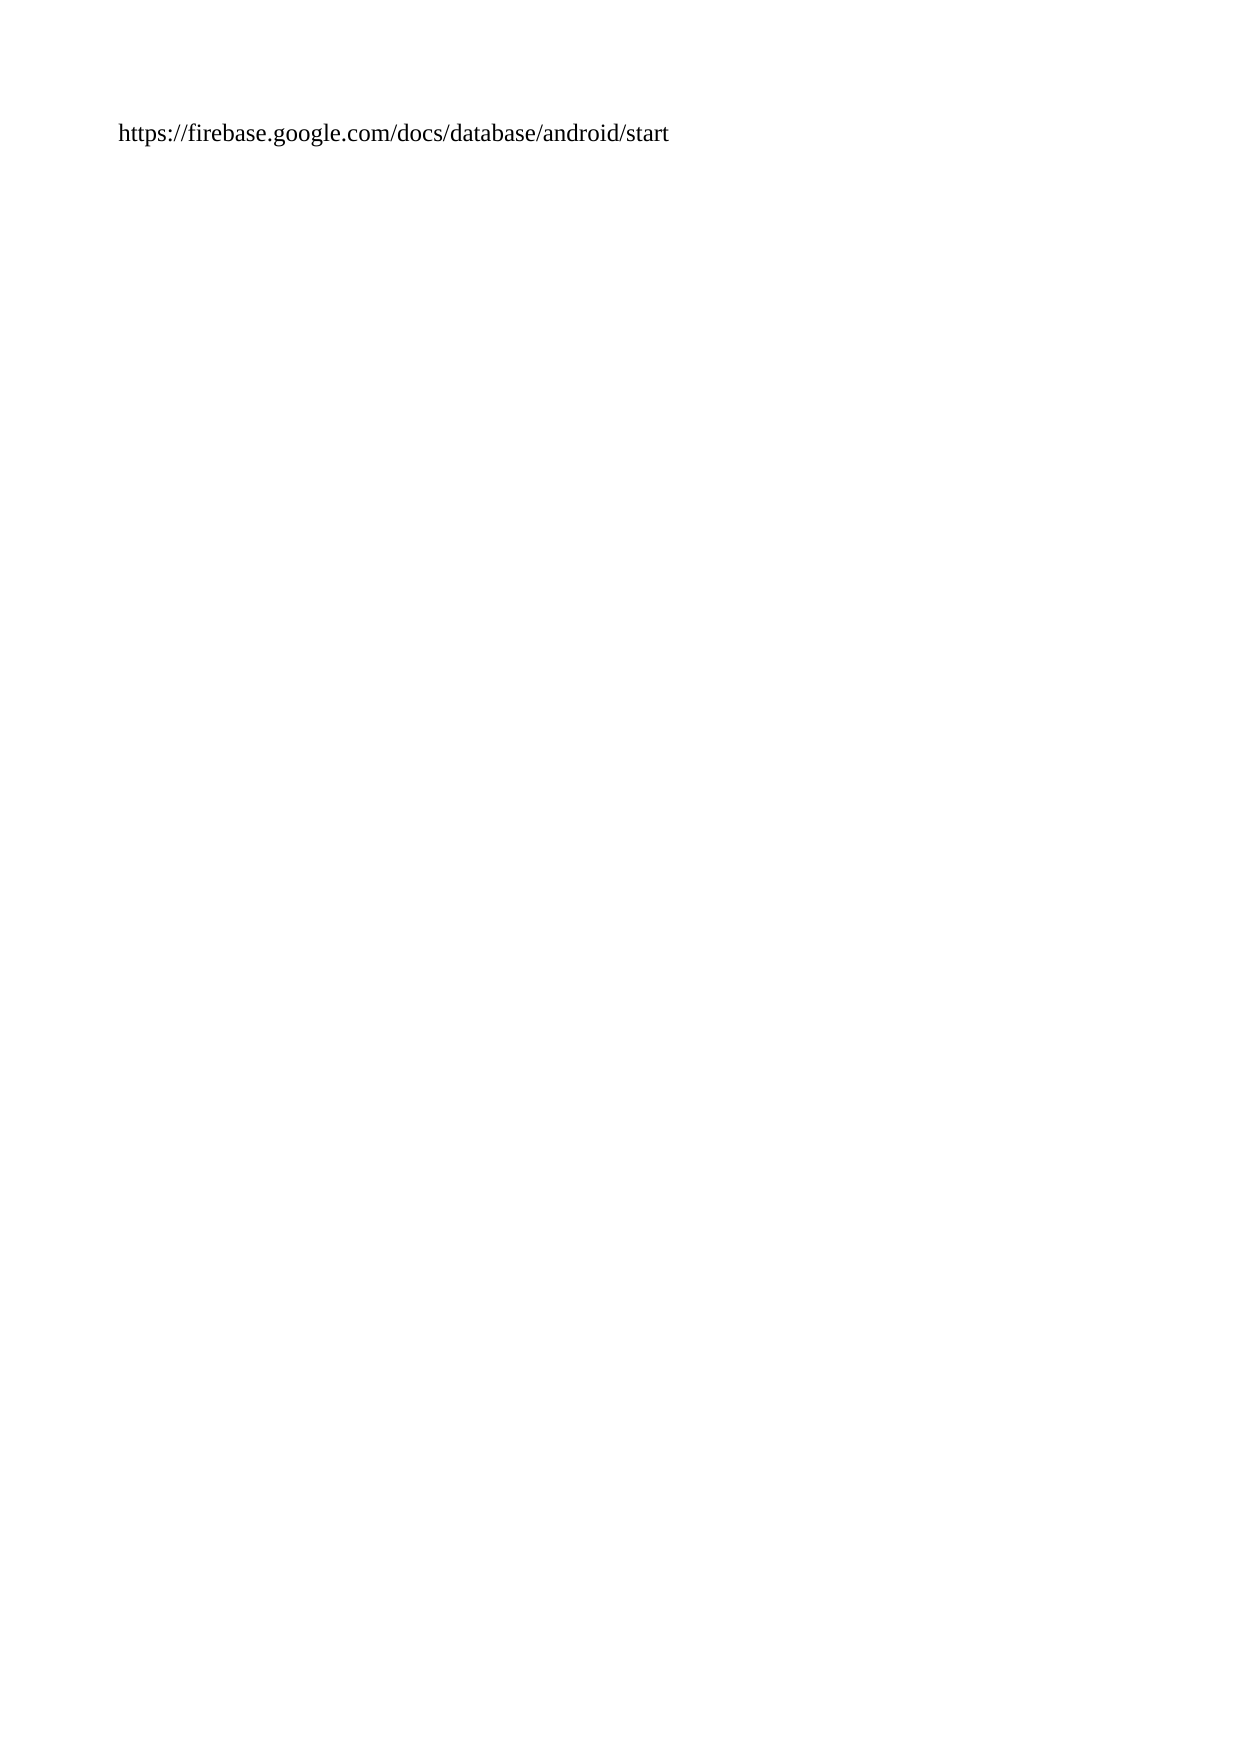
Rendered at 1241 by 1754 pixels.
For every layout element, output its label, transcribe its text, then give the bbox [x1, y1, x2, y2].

text https://firebase.google.com/docs/database/android/start [118, 118, 1122, 147]
